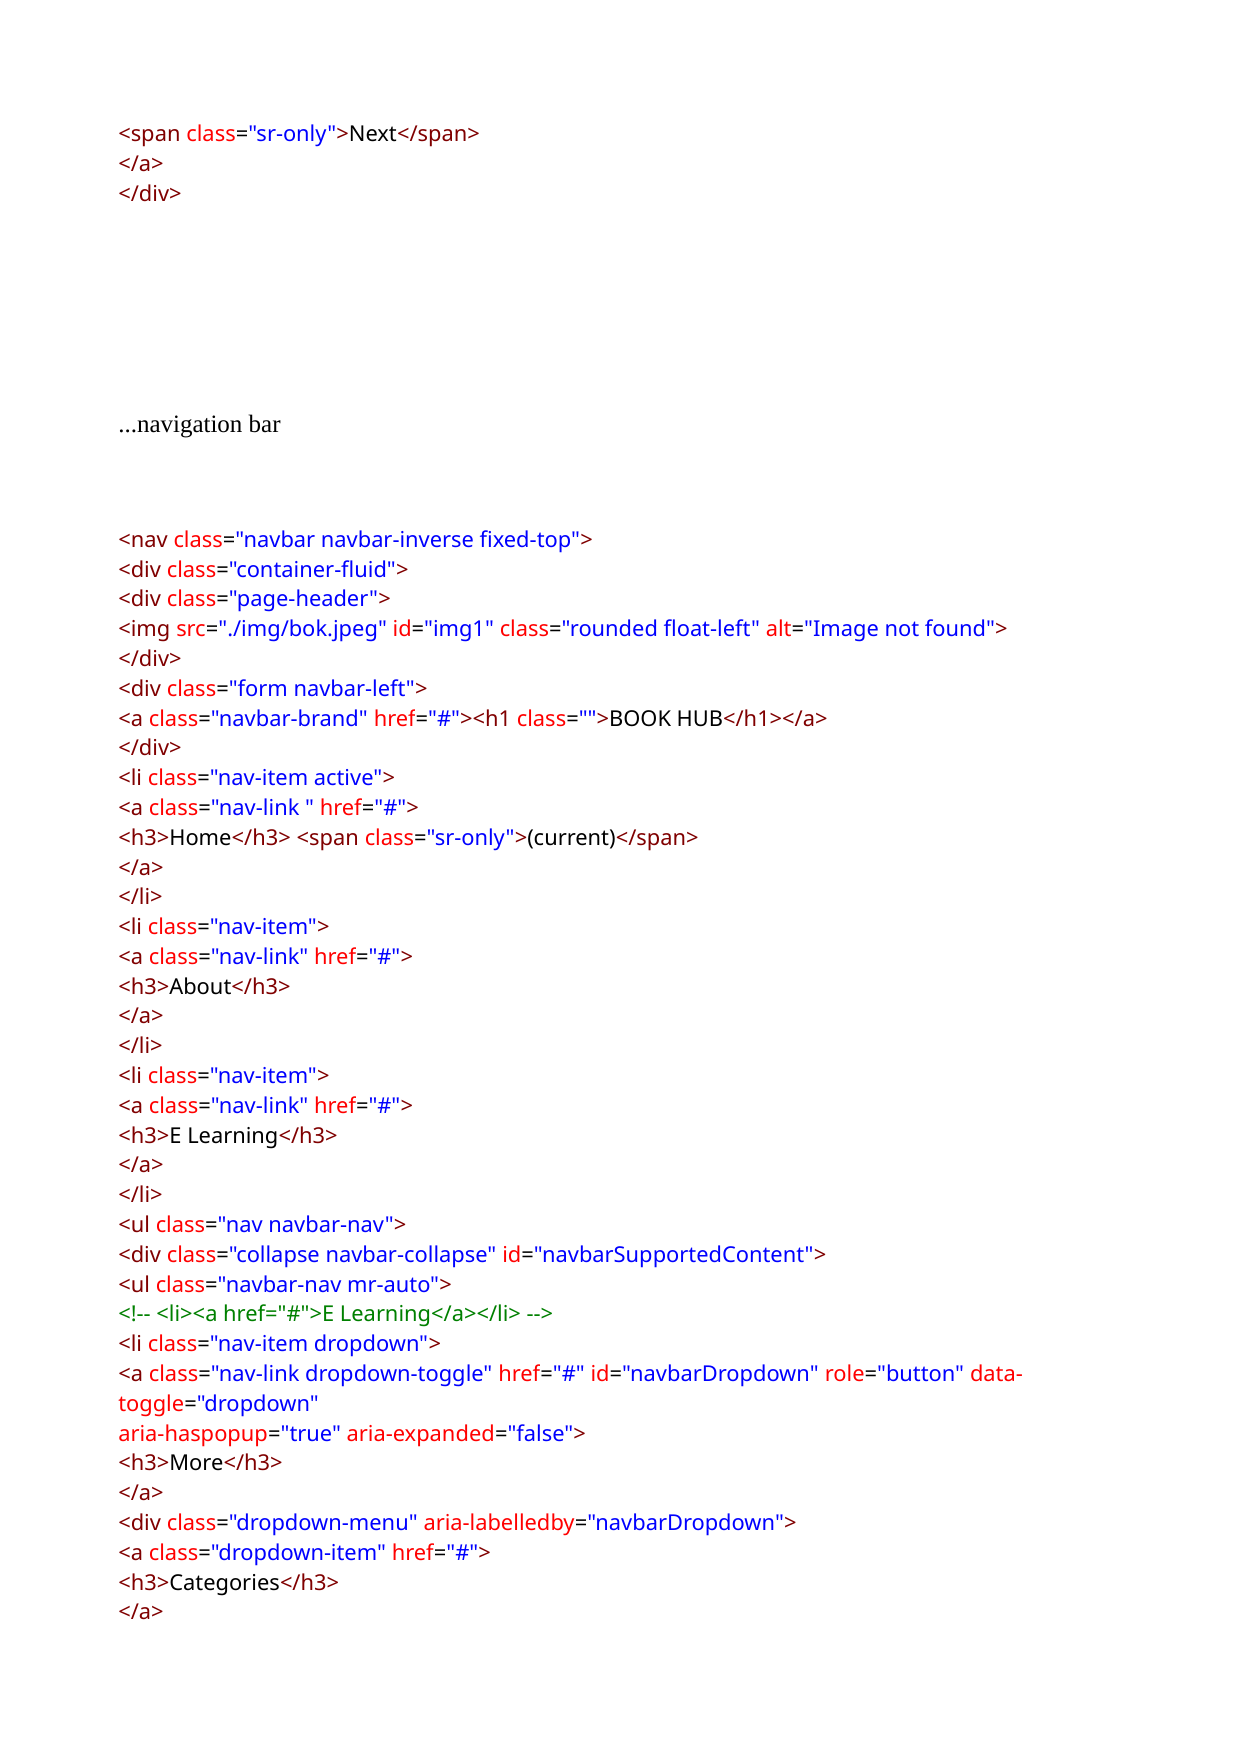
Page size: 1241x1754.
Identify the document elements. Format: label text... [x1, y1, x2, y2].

text <h3>E Learning</h3> [118, 1119, 1122, 1149]
text <a class="nav-link" href="#"> [118, 1090, 1122, 1119]
text <li class="nav-item active"> [118, 762, 1122, 792]
text <li class="nav-item dropdown"> [118, 1328, 1122, 1358]
text </a> [118, 1596, 1122, 1626]
text <div class="form navbar-left"> [118, 673, 1122, 702]
text <a class="dropdown-item" href="#"> [118, 1537, 1122, 1566]
text </div> [118, 178, 1122, 207]
text </div> [118, 732, 1122, 762]
text <div class="container-fluid"> [118, 553, 1122, 583]
text <div class="collapse navbar-collapse" id="navbarSupportedContent"> [118, 1239, 1122, 1268]
text ...navigation bar [118, 409, 1122, 437]
text <div class="dropdown-menu" aria-labelledby="navbarDropdown"> [118, 1507, 1122, 1537]
text <a class="nav-link" href="#"> [118, 941, 1122, 971]
text </li> [118, 881, 1122, 911]
text </li> [118, 1030, 1122, 1060]
text <nav class="navbar navbar-inverse fixed-top"> [118, 524, 1122, 553]
text </li> [118, 1179, 1122, 1209]
text <ul class="navbar-nav mr-auto"> [118, 1268, 1122, 1298]
text <h3>About</h3> [118, 971, 1122, 1000]
text </div> [118, 643, 1122, 673]
text </a> [118, 1000, 1122, 1030]
text <h3>Categories</h3> [118, 1566, 1122, 1596]
text <li class="nav-item"> [118, 911, 1122, 941]
text <!-- <li><a href="#">E Learning</a></li> --> [118, 1298, 1122, 1328]
text <a class="nav-link dropdown-toggle" href="#" id="navbarDropdown" role="button" data-toggle="dropdown" [118, 1358, 1122, 1417]
text </a> [118, 1477, 1122, 1507]
text <h3>Home</h3> <span class="sr-only">(current)</span> [118, 822, 1122, 851]
text </a> [118, 851, 1122, 881]
text <h3>More</h3> [118, 1447, 1122, 1477]
text <a class="navbar-brand" href="#"><h1 class="">BOOK HUB</h1></a> [118, 702, 1122, 732]
text aria-haspopup="true" aria-expanded="false"> [118, 1417, 1122, 1447]
text <span class="sr-only">Next</span> [118, 118, 1122, 148]
text <img src="./img/bok.jpeg" id="img1" class="rounded float-left" alt="Image not found"> [118, 613, 1122, 643]
text </a> [118, 148, 1122, 178]
text <a class="nav-link " href="#"> [118, 792, 1122, 822]
text <div class="page-header"> [118, 583, 1122, 613]
text <li class="nav-item"> [118, 1060, 1122, 1090]
text <ul class="nav navbar-nav"> [118, 1209, 1122, 1239]
text </a> [118, 1149, 1122, 1179]
